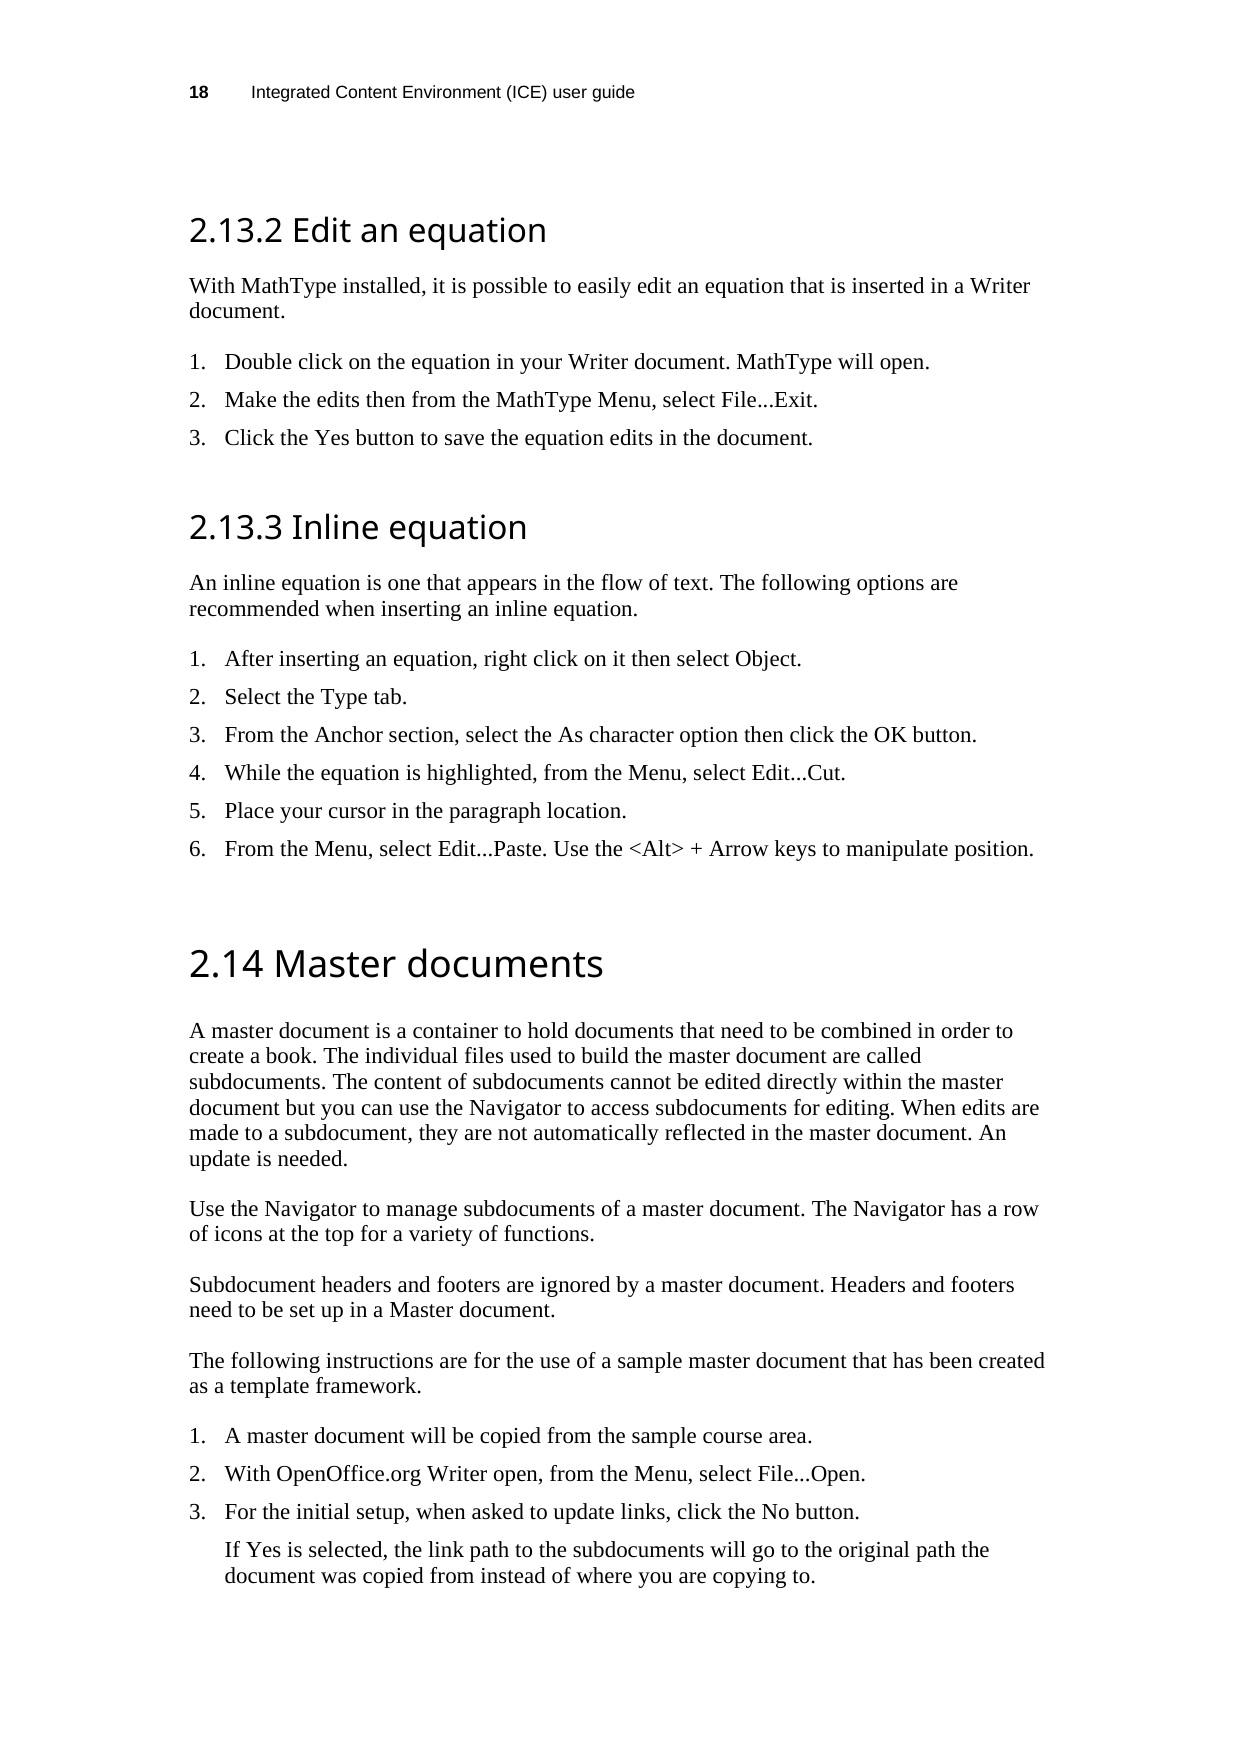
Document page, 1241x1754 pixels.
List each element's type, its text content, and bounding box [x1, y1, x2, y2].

list From the Menu, select Edit...Paste. Use the <Alt> + Arrow keys to manipulate position. [189, 836, 1051, 861]
text 2.13.2 Edit an equation [189, 207, 1051, 252]
list Make the edits then from the MathType Menu, select File...Exit. [189, 387, 1051, 412]
list For the initial setup, when asked to update links, click the No button. [189, 1499, 1051, 1525]
list From the Anchor section, select the As character option then click the OK button. [189, 722, 1051, 747]
text If Yes is selected, the link path to the subdocuments will go to the original path the document was copied from instead of where you are copying to. [224, 1537, 1051, 1588]
list While the equation is highlighted, from the Menu, select Edit...Cut. [189, 760, 1051, 785]
text Subdocument headers and footers are ignored by a master document. Headers and footers need to be set up in a Master document. [189, 1272, 1051, 1323]
text The following instructions are for the use of a sample master document that has been created as a template framework. [189, 1347, 1051, 1398]
list Double click on the equation in your Writer document. MathType will open. [189, 349, 1051, 374]
list Select the Type tab. [189, 684, 1051, 709]
list Place your cursor in the paragraph location. [189, 798, 1051, 823]
list A master document will be copied from the sample course area. [189, 1423, 1051, 1449]
text A master document is a container to hold documents that need to be combined in order to create a book. The individual files used to build the master document are called subdocuments. The content of subdocuments cannot be edited directly within the master document but you can use the Navigator to access subdocuments for editing. When edits are made to a subdocument, they are not automatically reflected in the master document. An update is needed. [189, 1018, 1051, 1171]
text 2.14 Master documents [189, 938, 1051, 989]
text An inline equation is one that appears in the flow of text. The following options are recommended when inserting an inline equation. [189, 570, 1051, 621]
text With MathType installed, it is possible to easily edit an equation that is inserted in a Writer document. [189, 273, 1051, 324]
list After inserting an equation, right click on it then select Object. [189, 646, 1051, 672]
list With OpenOffice.org Writer open, from the Menu, select File...Open. [189, 1461, 1051, 1487]
text Use the Navigator to manage subdocuments of a master document. The Navigator has a row of icons at the top for a variety of functions. [189, 1196, 1051, 1247]
text 2.13.3 Inline equation [189, 504, 1051, 549]
list Click the Yes button to save the equation edits in the document. [189, 424, 1051, 450]
